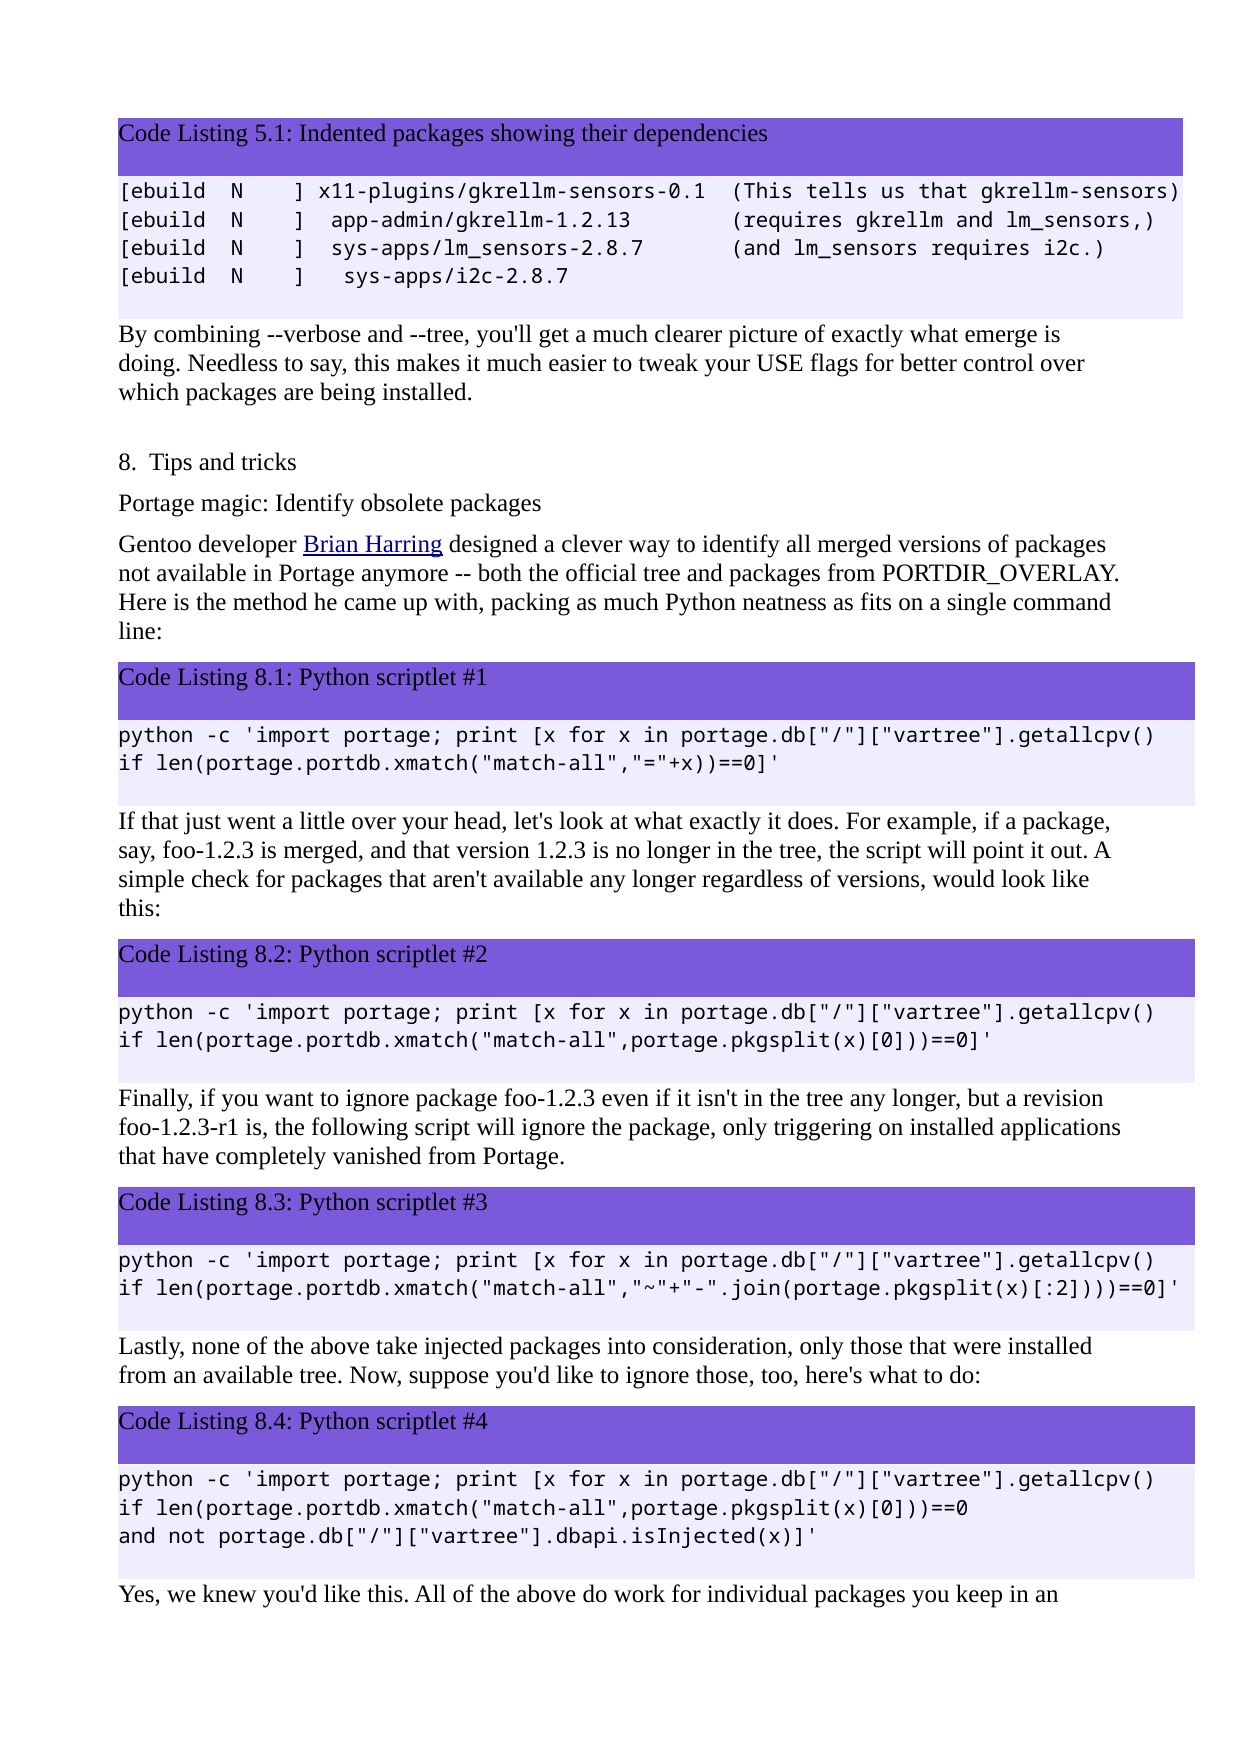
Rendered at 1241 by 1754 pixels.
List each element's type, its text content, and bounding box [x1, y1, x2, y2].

text Finally, if you want to ignore package foo-1.2.3 even if it isn't in the tree any longer, but a revision foo-1.2.3-r1 is, the following script will ignore the package, only triggering on installed applications that have completely vanished from Portage. [118, 1083, 1122, 1169]
text 8. Tips and tricks [118, 447, 1122, 476]
table_header Code Listing 8.3: Python scriptlet #3 [118, 1187, 1195, 1245]
table_cell python -c 'import portage; print [x for x in portage.db["/"]["vartree"].getallcpv() if len(portage.portdb.xmatch("match-all",portage.pkgsplit(x)[0]))==0]' [118, 997, 1195, 1083]
text Portage magic: Identify obsolete packages [118, 488, 1122, 517]
table_cell python -c 'import portage; print [x for x in portage.db["/"]["vartree"].getallcpv() if len(portage.portdb.xmatch("match-all",portage.pkgsplit(x)[0]))==0 and not portage.db["/"]["vartree"].dbapi.isInjected(x)]' [118, 1465, 1195, 1579]
table_header Code Listing 8.1: Python scriptlet #1 [118, 662, 1195, 720]
text Yes, we knew you'd like this. All of the above do work for individual packages you keep in an [118, 1579, 1122, 1608]
text Lastly, none of the above take injected packages into consideration, only those that were installed from an available tree. Now, suppose you'd like to ignore those, too, here's what to do: [118, 1331, 1122, 1389]
table_header Code Listing 8.2: Python scriptlet #2 [118, 939, 1195, 997]
table_header Code Listing 8.4: Python scriptlet #4 [118, 1406, 1195, 1464]
text If that just went a little over your head, let's look at what exactly it does. For example, if a package, say, foo-1.2.3 is merged, and that version 1.2.3 is no longer in the tree, the script will point it out. A simple check for packages that aren't available any longer regardless of versions, would look like this: [118, 806, 1122, 921]
table_header Code Listing 5.1: Indented packages showing their dependencies [118, 118, 1183, 176]
table_cell python -c 'import portage; print [x for x in portage.db["/"]["vartree"].getallcpv() if len(portage.portdb.xmatch("match-all","="+x))==0]' [118, 720, 1195, 806]
table_cell [ebuild N ] x11-plugins/gkrellm-sensors-0.1 (This tells us that gkrellm-sensors) [ebuild N ] app-admin/gkrellm-1.2.13 (requires gkrellm and lm_sensors,) [ebuild N ] sys-apps/lm_sensors-2.8.7 (and lm_sensors requires i2c.) [ebuild N ] sys-apps/i2c-2.8.7 [118, 176, 1183, 319]
table_cell python -c 'import portage; print [x for x in portage.db["/"]["vartree"].getallcpv() if len(portage.portdb.xmatch("match-all","~"+"-".join(portage.pkgsplit(x)[:2])))==0]' [118, 1245, 1195, 1331]
text Gentoo developer Brian Harring designed a clever way to identify all merged versions of packages not available in Portage anymore -- both the official tree and packages from PORTDIR_OVERLAY. Here is the method he came up with, packing as much Python neatness as fits on a single command line: [118, 529, 1122, 644]
text By combining --verbose and --tree, you'll get a much clearer picture of exactly what emerge is doing. Needless to say, this makes it much easier to tweak your USE flags for better control over which packages are being installed. [118, 319, 1122, 406]
